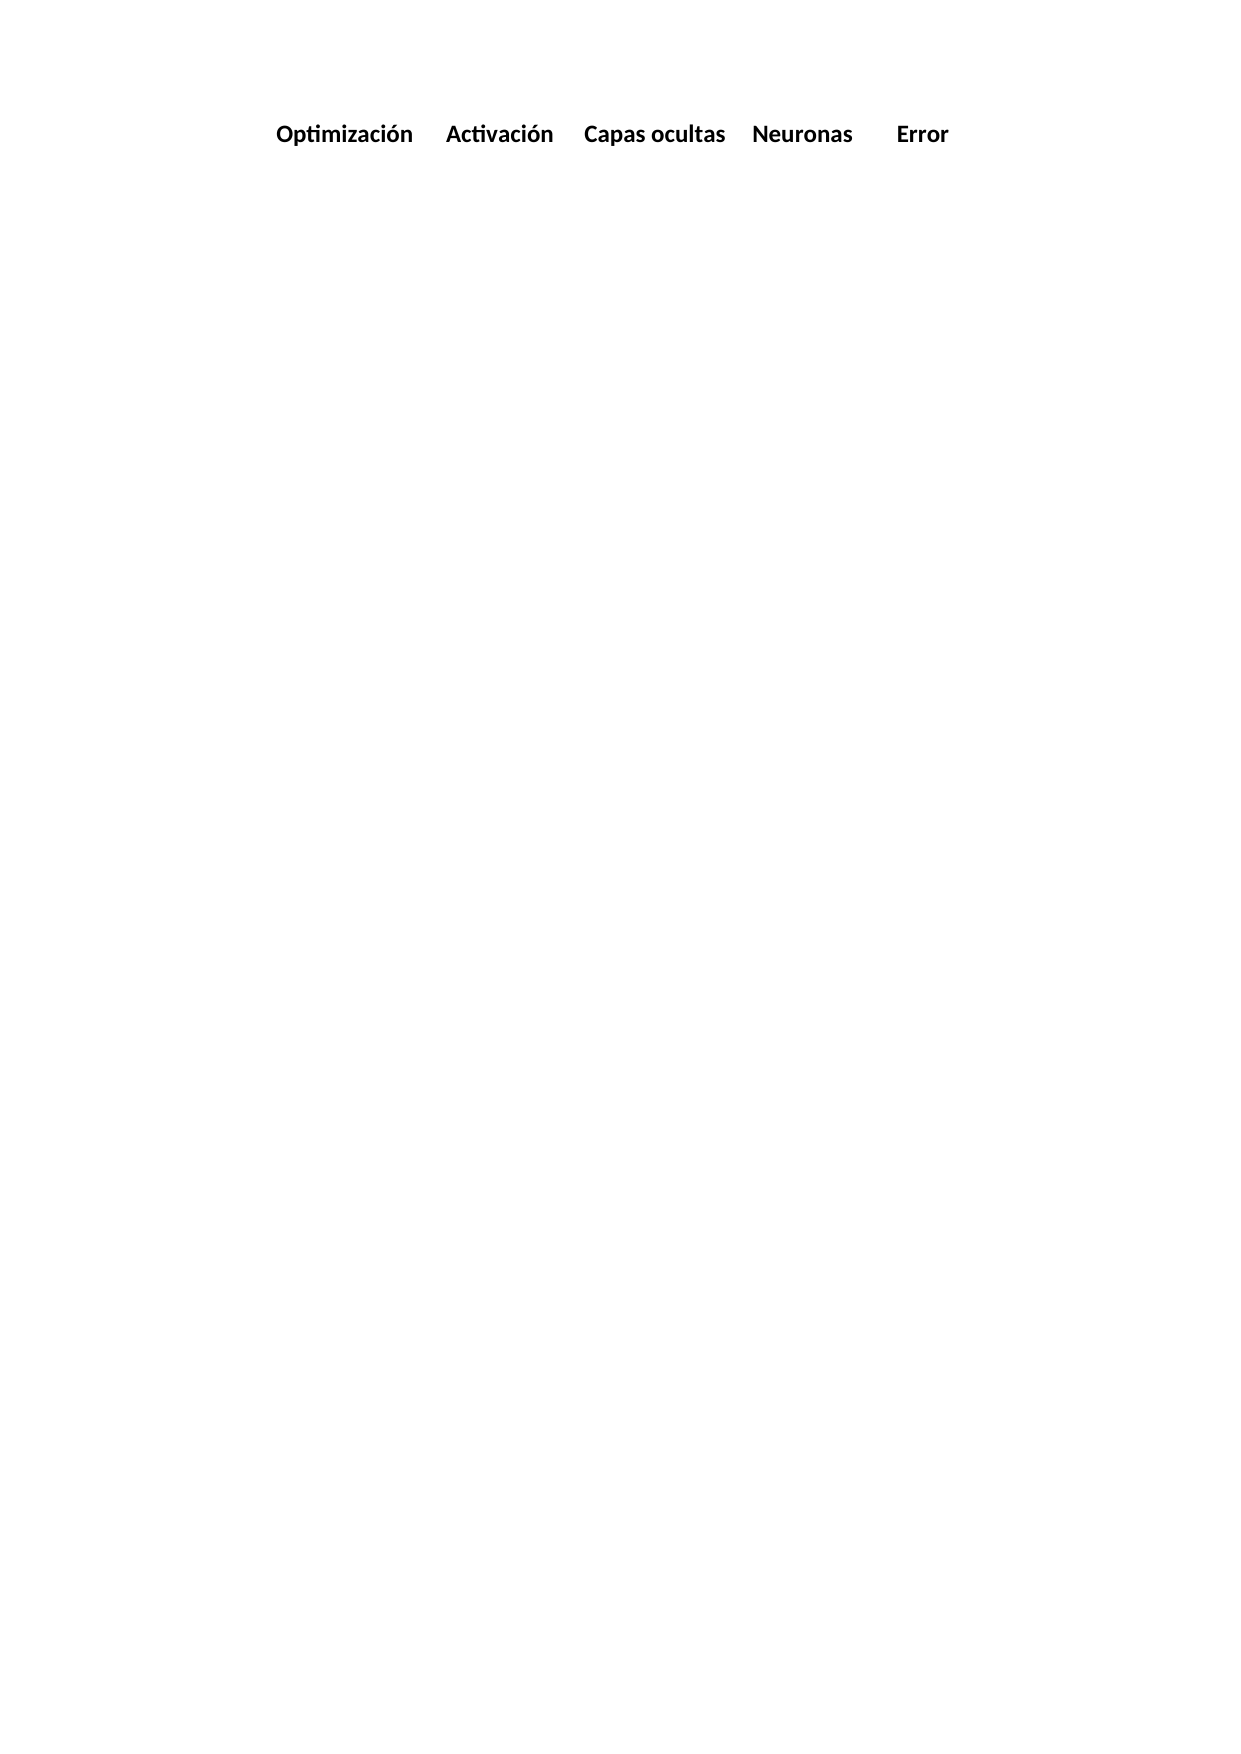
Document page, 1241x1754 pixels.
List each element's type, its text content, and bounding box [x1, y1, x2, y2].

table_header Error [861, 118, 984, 149]
table_header Capas ocultas [566, 118, 743, 149]
table_header Optimización [256, 118, 433, 149]
table_header Activación [433, 118, 566, 149]
table_header Neuronas [743, 118, 861, 149]
